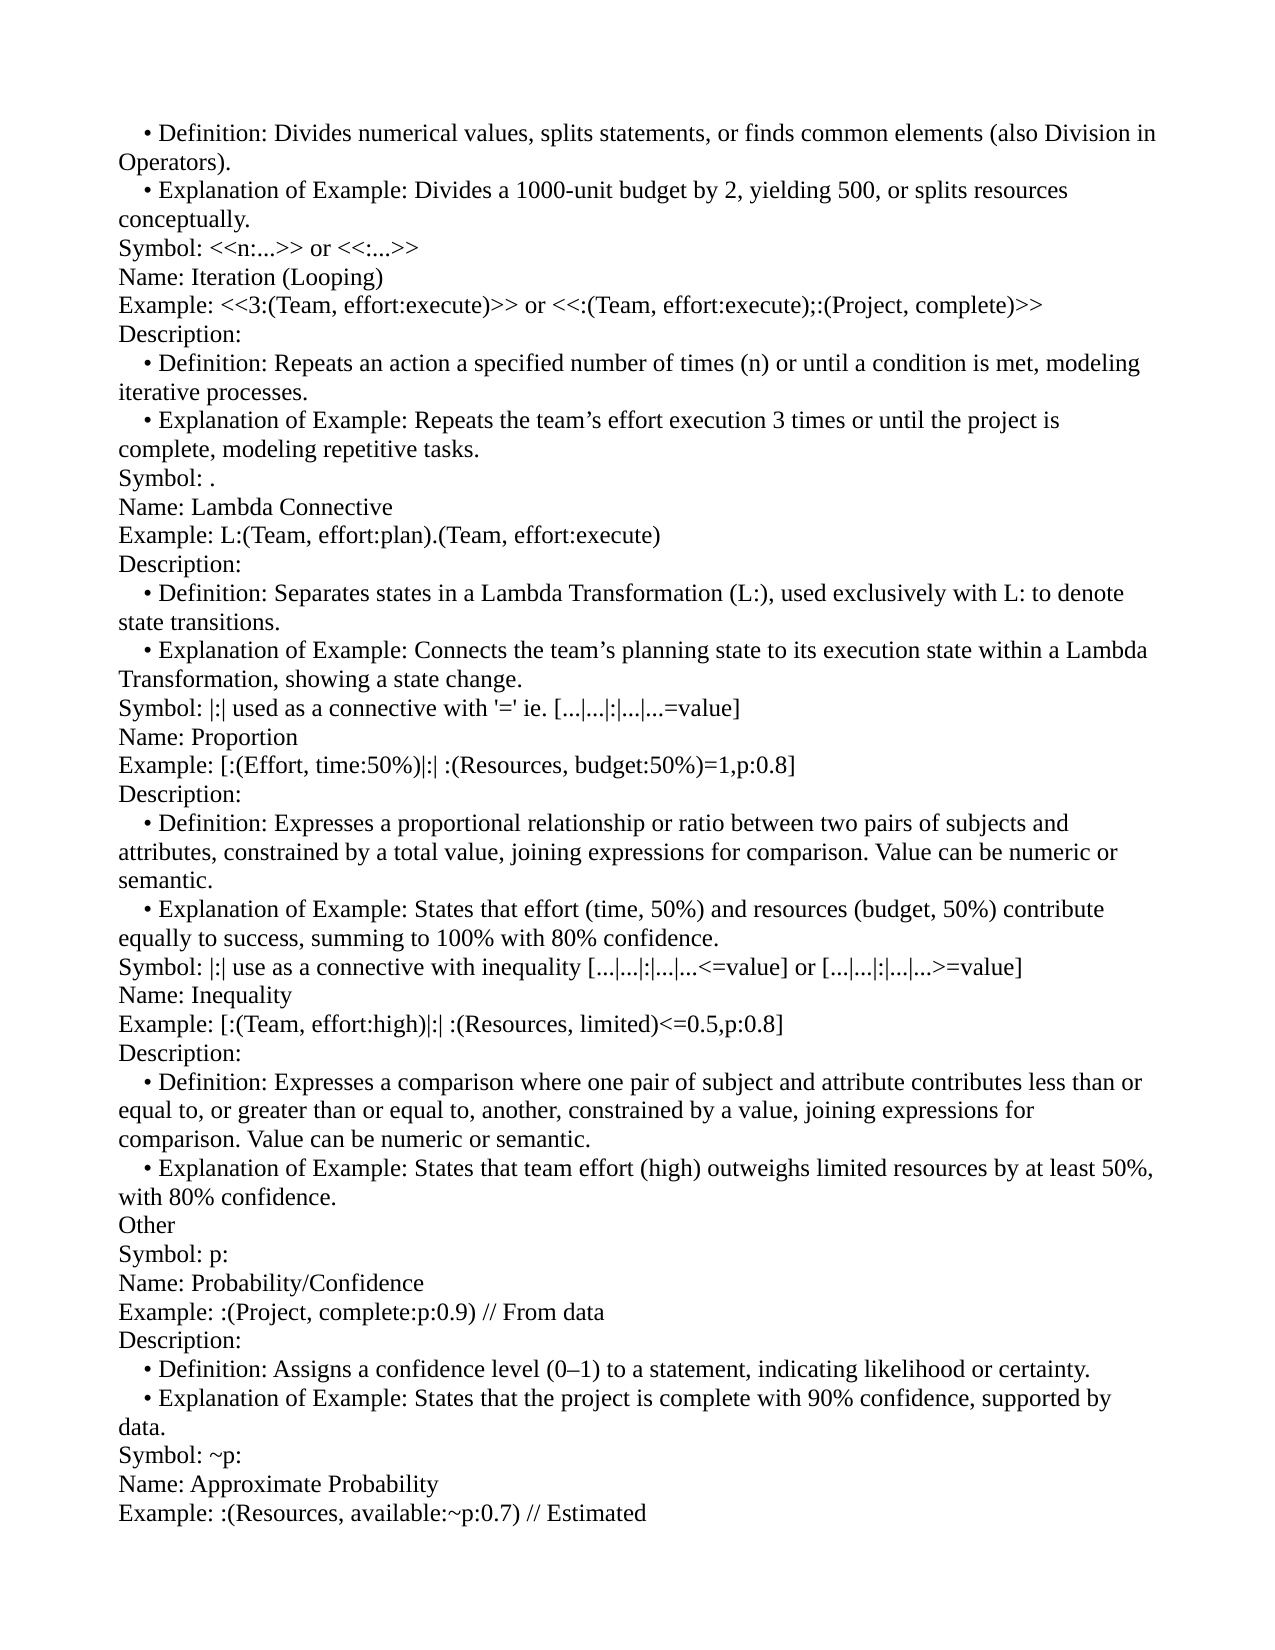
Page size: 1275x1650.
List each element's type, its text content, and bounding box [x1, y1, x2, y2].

text Description: [118, 1038, 1157, 1067]
text Description: [118, 549, 1157, 578]
text Description: [118, 319, 1157, 348]
text • Explanation of Example: States that effort (time, 50%) and resources (budget, 50%) contribute equally to success, summing to 100% with 80% confidence. [118, 894, 1157, 952]
text • Explanation of Example: Divides a 1000-unit budget by 2, yielding 500, or splits resources conceptually. [118, 176, 1157, 233]
text Name: Approximate Probability [118, 1469, 1157, 1498]
text Symbol: ~p: [118, 1441, 1157, 1469]
text Symbol: . [118, 463, 1157, 492]
text Description: [118, 779, 1157, 808]
text Example: [:(Team, effort:high)|:| :(Resources, limited)<=0.5,p:0.8] [118, 1009, 1157, 1038]
text • Definition: Separates states in a Lambda Transformation (L:), used exclusively with L: to denote state transitions. [118, 578, 1157, 636]
text Example: <<3:(Team, effort:execute)>> or <<:(Team, effort:execute);:(Project, complete)>> [118, 291, 1157, 319]
text • Explanation of Example: States that the project is complete with 90% confidence, supported by data. [118, 1383, 1157, 1441]
text Symbol: |:| used as a connective with '=' ie. [...|...|:|...|...=value] [118, 693, 1157, 722]
text Example: [:(Effort, time:50%)|:| :(Resources, budget:50%)=1,p:0.8] [118, 751, 1157, 779]
text • Definition: Expresses a comparison where one pair of subject and attribute contributes less than or equal to, or greater than or equal to, another, constrained by a value, joining expressions for comparison. Value can be numeric or semantic. [118, 1067, 1157, 1153]
text Name: Iteration (Looping) [118, 262, 1157, 291]
text Example: :(Project, complete:p:0.9) // From data [118, 1297, 1157, 1326]
text • Explanation of Example: States that team effort (high) outweighs limited resources by at least 50%, with 80% confidence. [118, 1153, 1157, 1211]
text Name: Proportion [118, 722, 1157, 751]
text • Explanation of Example: Connects the team’s planning state to its execution state within a Lambda Transformation, showing a state change. [118, 636, 1157, 693]
text Example: :(Resources, available:~p:0.7) // Estimated [118, 1498, 1157, 1527]
text • Definition: Divides numerical values, splits statements, or finds common elements (also Division in Operators). [118, 118, 1157, 176]
text • Explanation of Example: Repeats the team’s effort execution 3 times or until the project is complete, modeling repetitive tasks. [118, 406, 1157, 463]
text Name: Lambda Connective [118, 492, 1157, 521]
text Example: L:(Team, effort:plan).(Team, effort:execute) [118, 521, 1157, 549]
text Symbol: <<n:...>> or <<:...>> [118, 233, 1157, 262]
text • Definition: Assigns a confidence level (0–1) to a statement, indicating likelihood or certainty. [118, 1354, 1157, 1383]
text • Definition: Repeats an action a specified number of times (n) or until a condition is met, modeling iterative processes. [118, 348, 1157, 406]
text Other [118, 1211, 1157, 1239]
text • Definition: Expresses a proportional relationship or ratio between two pairs of subjects and attributes, constrained by a total value, joining expressions for comparison. Value can be numeric or semantic. [118, 808, 1157, 894]
text Name: Probability/Confidence [118, 1268, 1157, 1297]
text Description: [118, 1326, 1157, 1354]
text Symbol: p: [118, 1239, 1157, 1268]
text Name: Inequality [118, 981, 1157, 1009]
text Symbol: |:| use as a connective with inequality [...|...|:|...|...<=value] or [...|...|:|...|...>=value] [118, 952, 1157, 981]
